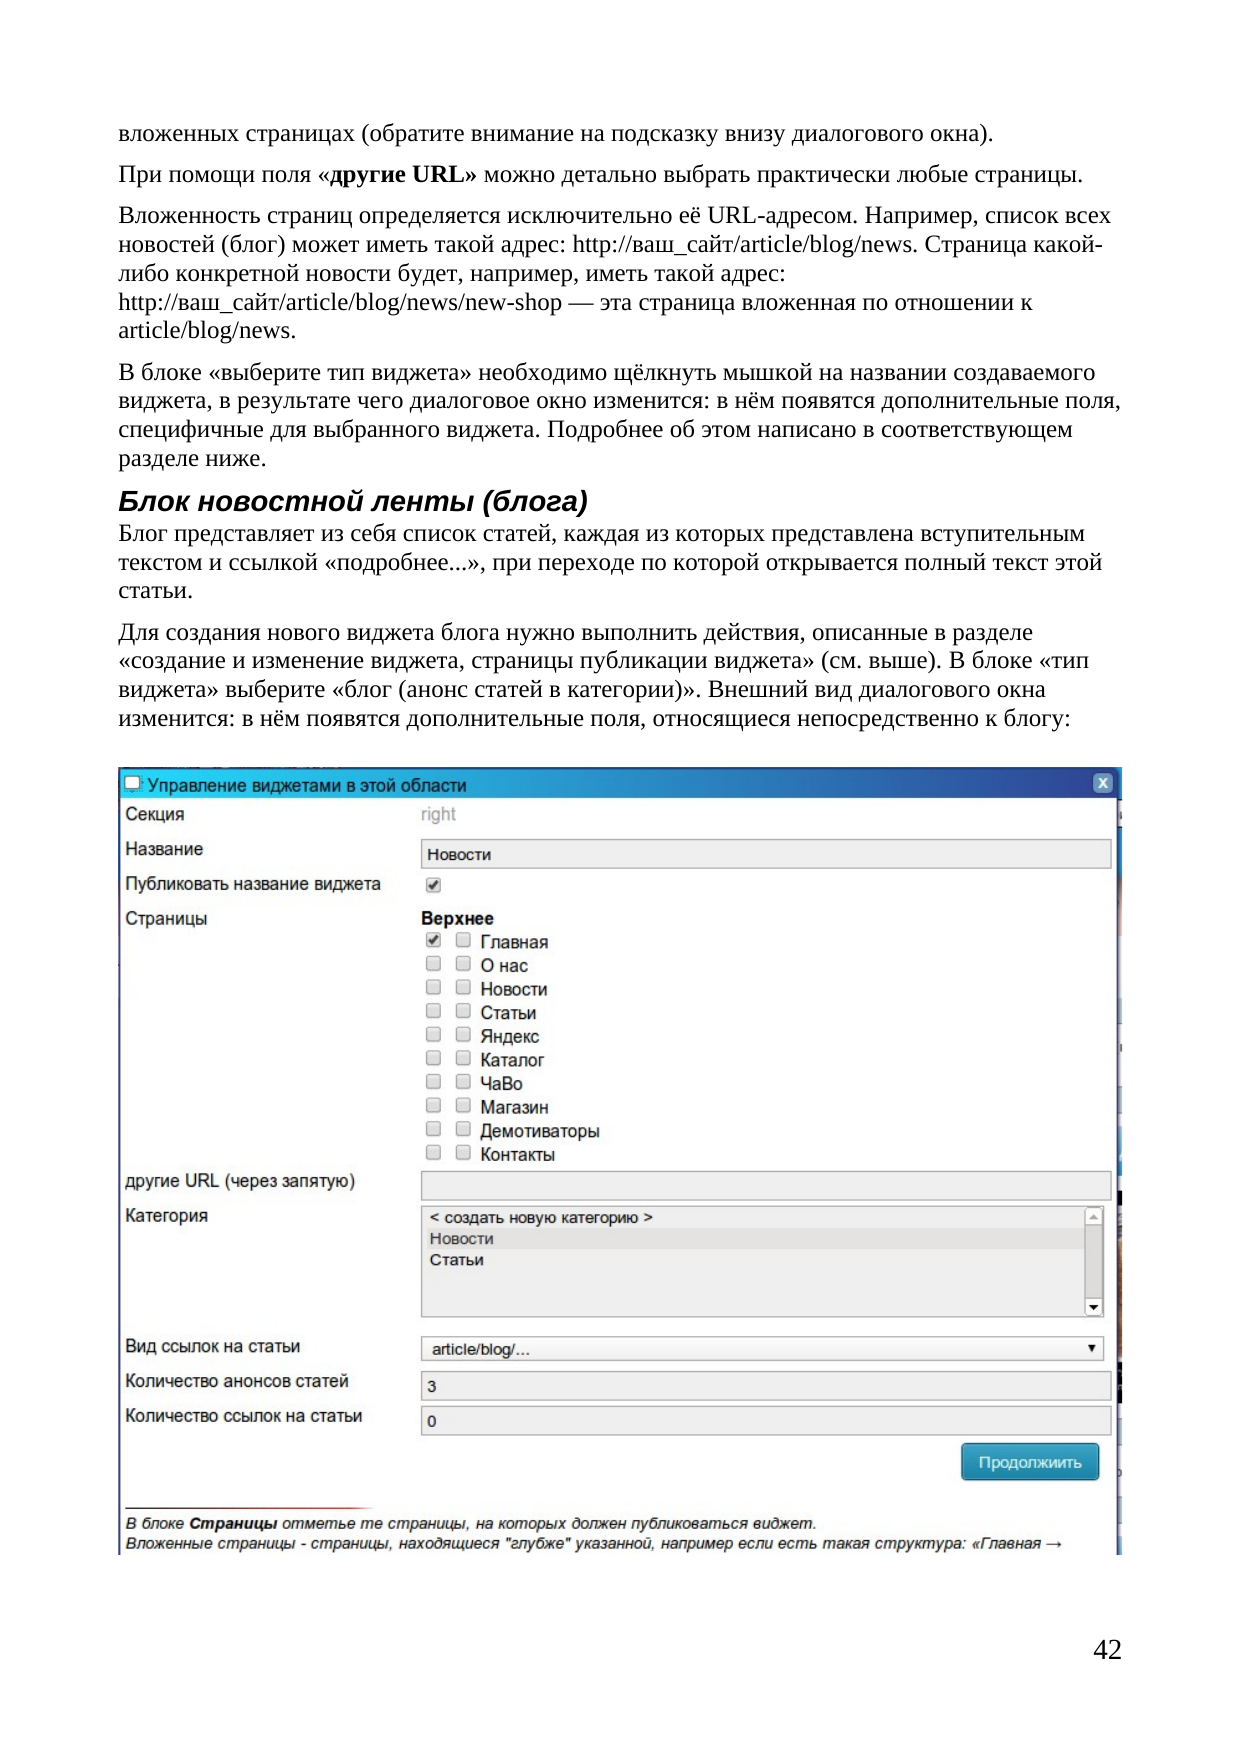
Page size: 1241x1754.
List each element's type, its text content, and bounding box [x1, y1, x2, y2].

picture [118, 767, 1123, 1555]
text В блоке «выберите тип виджета» необходимо щёлкнуть мышкой на названии создаваемого виджета, в результате чего диалоговое окно изменится: в нём появятся дополнительные поля, специфичные для выбранного виджета. Подробнее об этом написано в соответствующем разделе ниже. [118, 357, 1122, 472]
text вложенных страницах (обратите внимание на подсказку внизу диалогового окна). [118, 118, 1122, 147]
text Блог представляет из себя список статей, каждая из которых представлена вступительным текстом и ссылкой «подробнее...», при переходе по которой открывается полный текст этой статьи. [118, 518, 1122, 604]
subtitle Блок новостной ленты (блога) [118, 484, 1122, 518]
text Вложенность страниц определяется исключительно её URL-адресом. Например, список всех новостей (блог) может иметь такой адрес: http://ваш_сайт/article/blog/news. Страница какой-либо конкретной новости будет, например, иметь такой адрес: http://ваш_сайт/article/blog/news/new-shop — эта страница вложенная по отношении к article/blog/news. [118, 201, 1122, 344]
text При помощи поля «другие URL» можно детально выбрать практически любые страницы. [118, 159, 1122, 188]
text Для создания нового виджета блога нужно выполнить действия, описанные в разделе «создание и изменение виджета, страницы публикации виджета» (см. выше). В блоке «тип виджета» выберите «блог (анонс статей в категории)». Внешний вид диалогового окна изменится: в нём появятся дополнительные поля, относящиеся непосредственно к блогу: [118, 617, 1122, 732]
